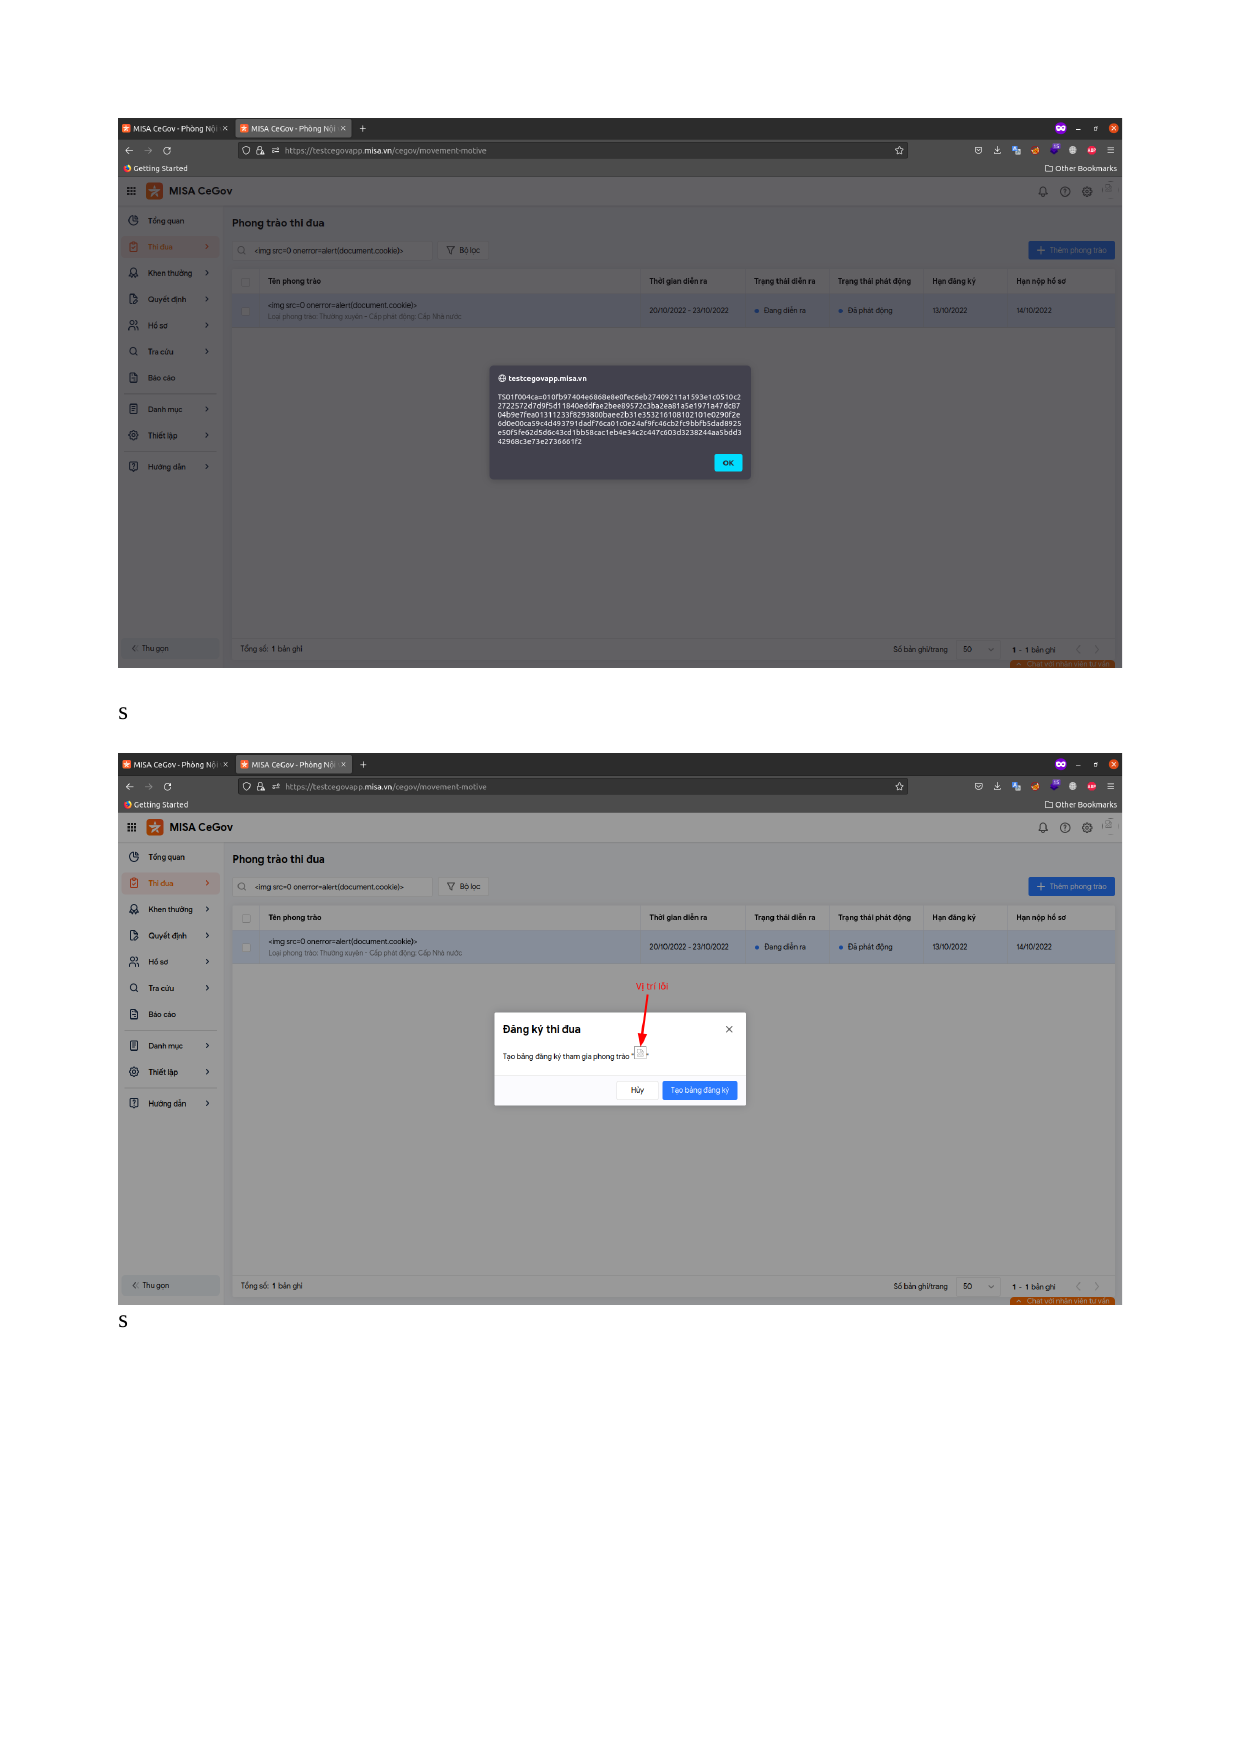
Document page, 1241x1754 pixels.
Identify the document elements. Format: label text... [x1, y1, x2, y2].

text s [118, 1305, 1122, 1333]
picture [118, 753, 1123, 1305]
picture [118, 118, 1123, 668]
text s [118, 696, 1122, 725]
